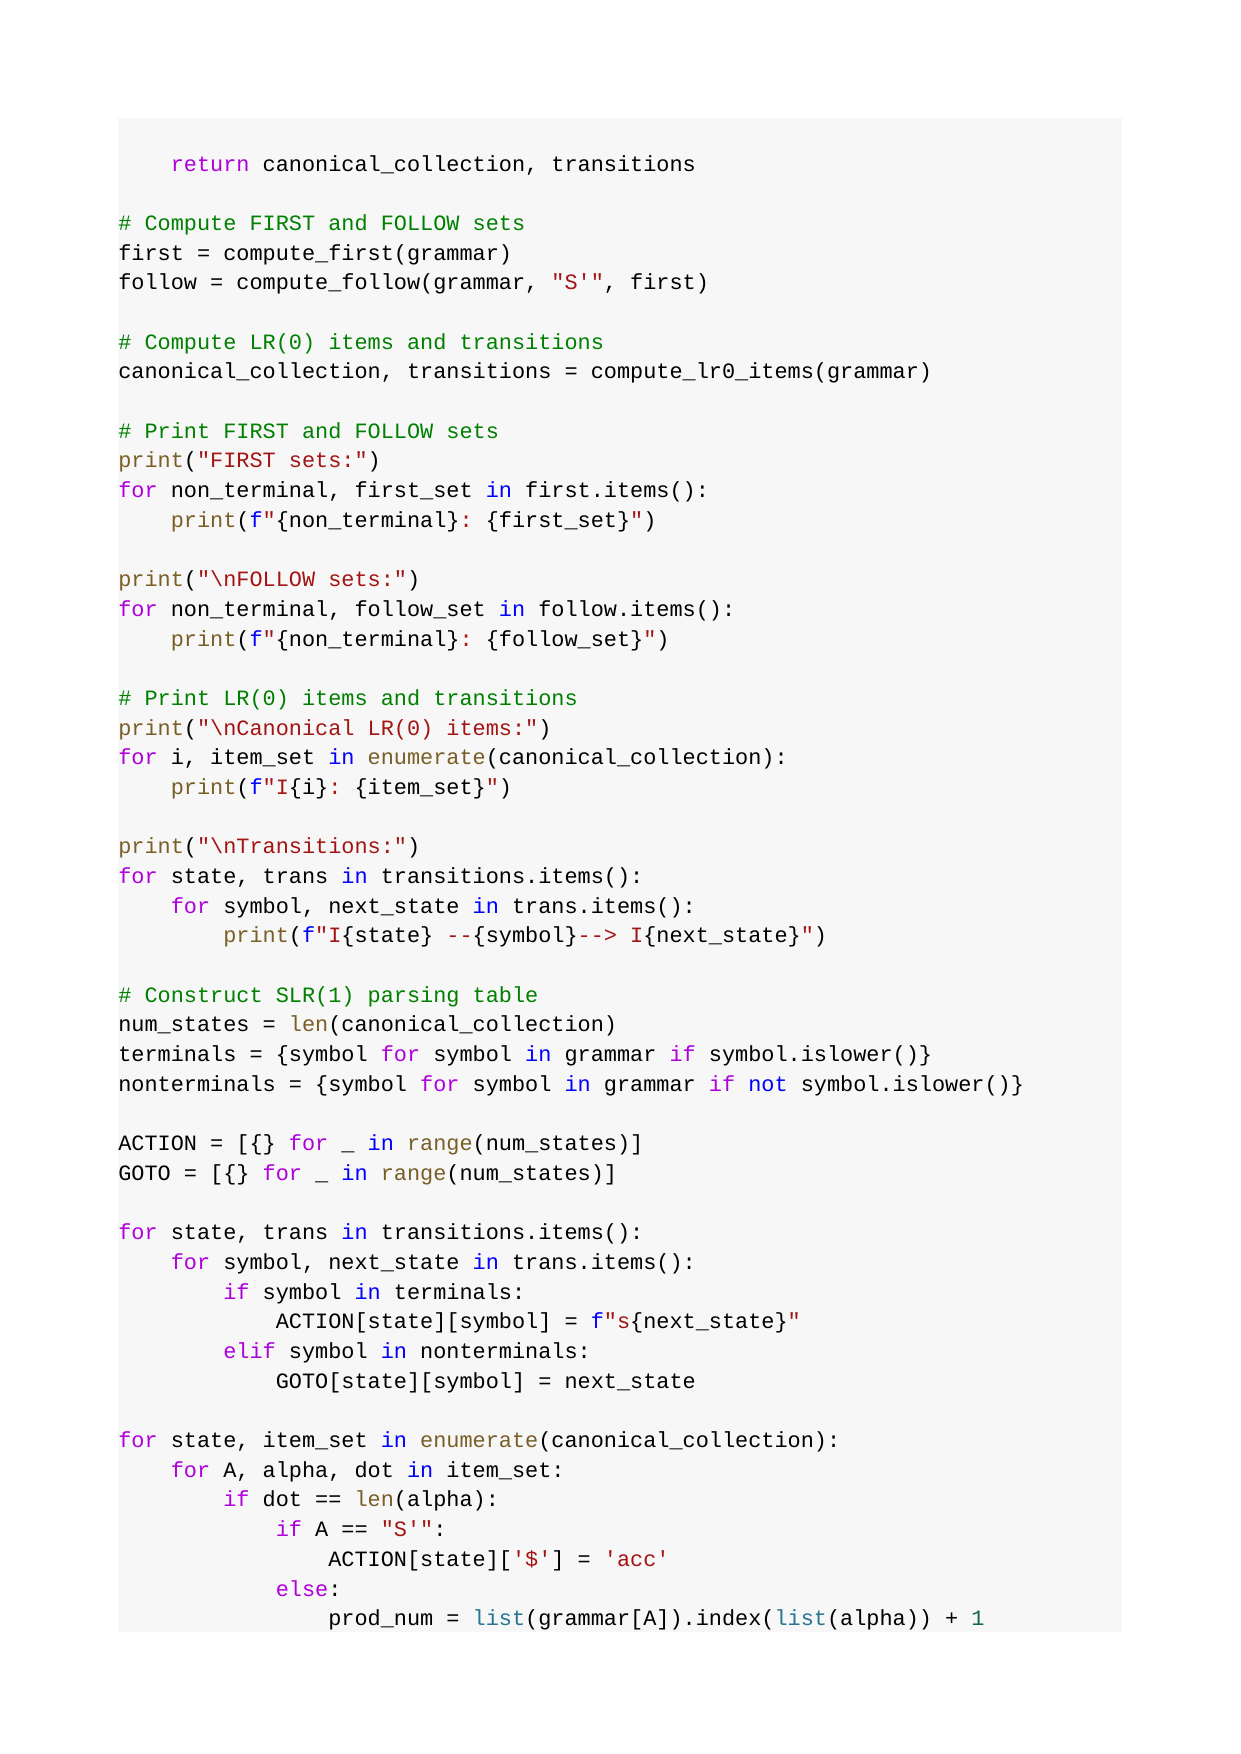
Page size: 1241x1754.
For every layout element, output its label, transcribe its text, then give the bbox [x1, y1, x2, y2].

text prod_num = list(grammar[A]).index(list(alpha)) + 1 [118, 1602, 1122, 1632]
text print("\nCanonical LR(0) items:") [118, 712, 1122, 742]
text print(f"I{state} --{symbol}--> I{next_state}") [118, 920, 1122, 949]
text print("\nFOLLOW sets:") [118, 563, 1122, 593]
text for state, item_set in enumerate(canonical_collection): [118, 1424, 1122, 1454]
text print("FIRST sets:") [118, 445, 1122, 474]
text print(f"{non_terminal}: {follow_set}") [118, 623, 1122, 652]
text nonterminals = {symbol for symbol in grammar if not symbol.islower()} [118, 1068, 1122, 1098]
text if dot == len(alpha): [118, 1484, 1122, 1513]
text elif symbol in nonterminals: [118, 1335, 1122, 1365]
text for i, item_set in enumerate(canonical_collection): [118, 742, 1122, 771]
text for symbol, next_state in trans.items(): [118, 890, 1122, 920]
text for non_terminal, first_set in first.items(): [118, 474, 1122, 504]
text print(f"I{i}: {item_set}") [118, 771, 1122, 801]
text # Print LR(0) items and transitions [118, 682, 1122, 712]
text # Print FIRST and FOLLOW sets [118, 415, 1122, 445]
text GOTO[state][symbol] = next_state [118, 1365, 1122, 1395]
text for state, trans in transitions.items(): [118, 860, 1122, 890]
text print("\nTransitions:") [118, 831, 1122, 860]
text GOTO = [{} for _ in range(num_states)] [118, 1157, 1122, 1187]
text # Construct SLR(1) parsing table [118, 979, 1122, 1009]
text for non_terminal, follow_set in follow.items(): [118, 593, 1122, 623]
text return canonical_collection, transitions [118, 148, 1122, 177]
text ACTION[state][symbol] = f"s{next_state}" [118, 1306, 1122, 1335]
text follow = compute_follow(grammar, "S'", first) [118, 267, 1122, 296]
text print(f"{non_terminal}: {first_set}") [118, 504, 1122, 534]
text for A, alpha, dot in item_set: [118, 1454, 1122, 1484]
text else: [118, 1573, 1122, 1602]
text if symbol in terminals: [118, 1276, 1122, 1306]
text ACTION = [{} for _ in range(num_states)] [118, 1127, 1122, 1157]
text # Compute FIRST and FOLLOW sets [118, 207, 1122, 237]
text terminals = {symbol for symbol in grammar if symbol.islower()} [118, 1038, 1122, 1068]
text ACTION[state]['$'] = 'acc' [118, 1543, 1122, 1573]
text num_states = len(canonical_collection) [118, 1009, 1122, 1038]
text for state, trans in transitions.items(): [118, 1217, 1122, 1246]
text if A == "S'": [118, 1513, 1122, 1543]
text for symbol, next_state in trans.items(): [118, 1246, 1122, 1276]
text first = compute_first(grammar) [118, 237, 1122, 267]
text # Compute LR(0) items and transitions [118, 326, 1122, 356]
text canonical_collection, transitions = compute_lr0_items(grammar) [118, 356, 1122, 385]
